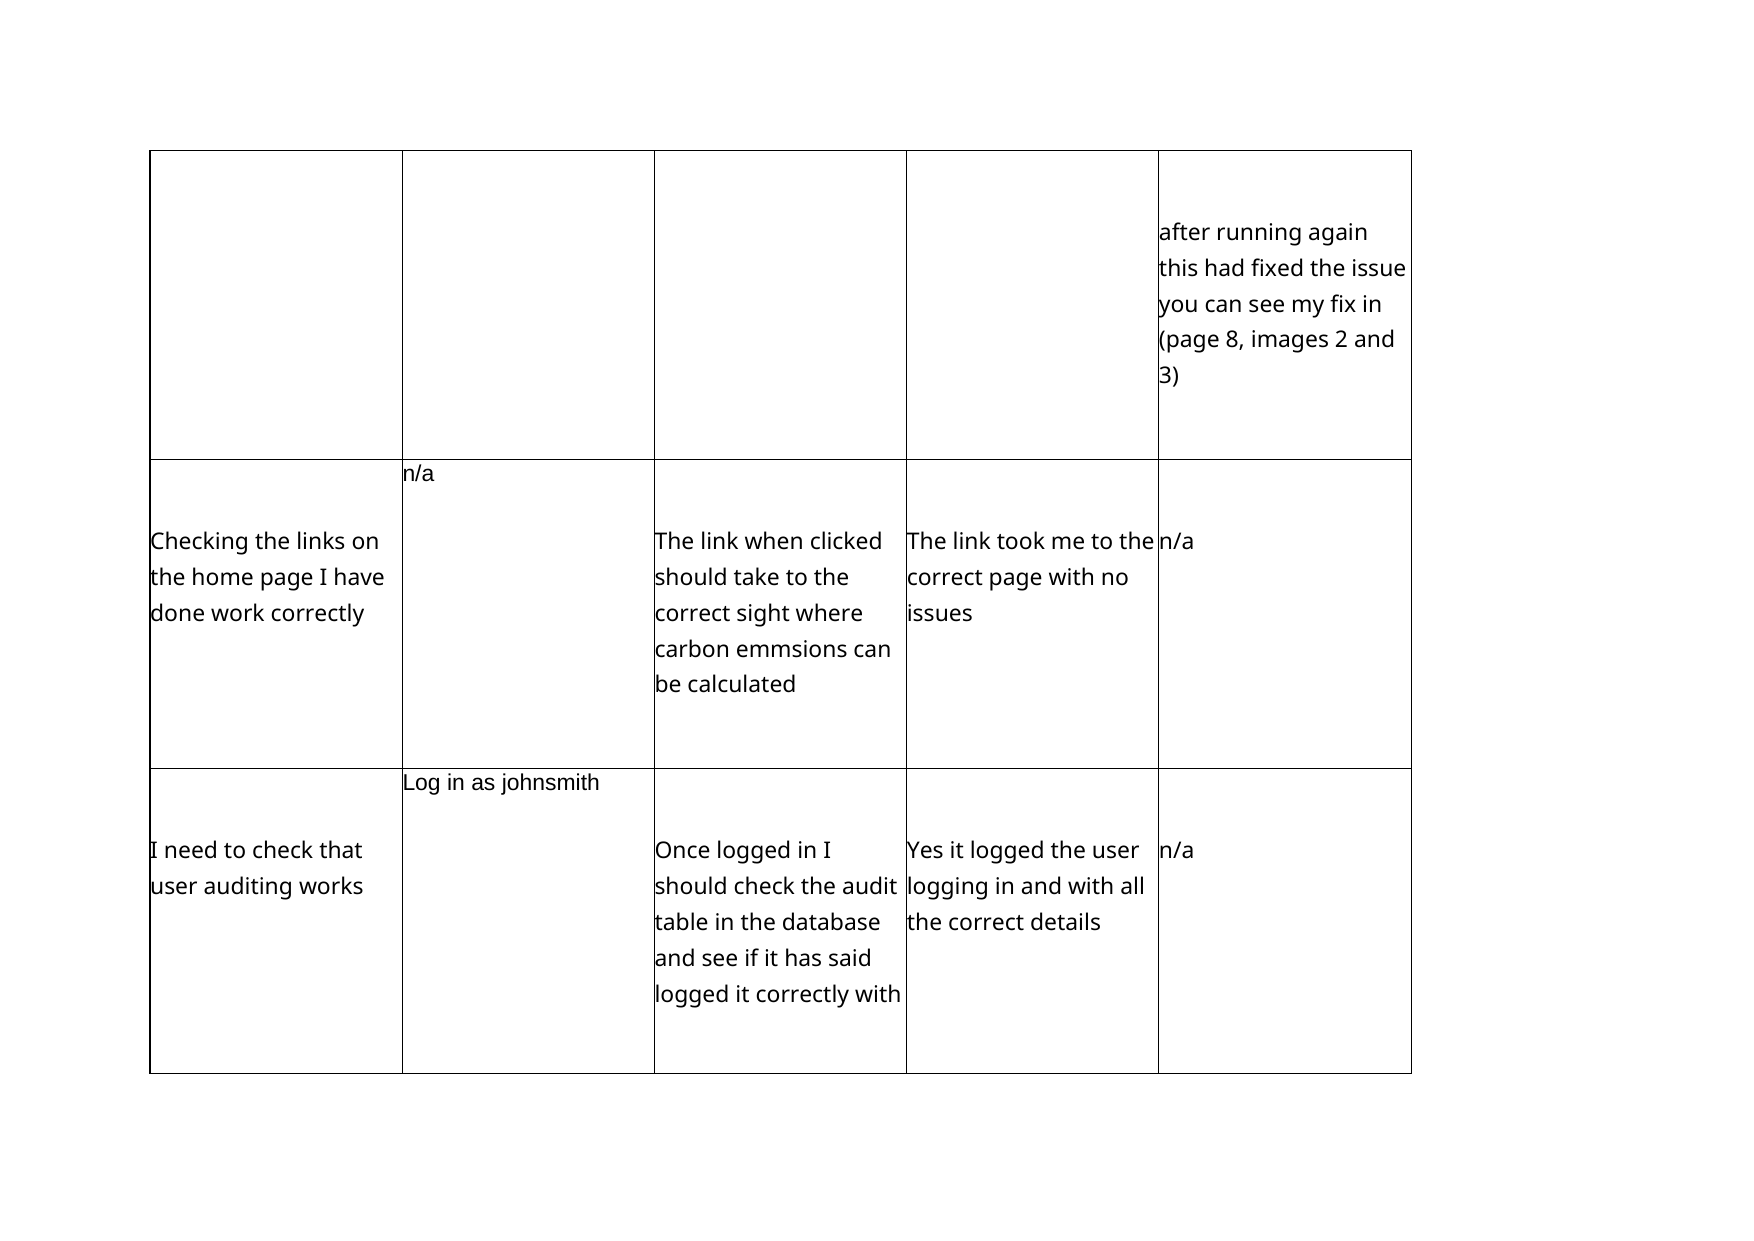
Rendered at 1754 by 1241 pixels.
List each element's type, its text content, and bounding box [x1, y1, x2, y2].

table_cell after running again this had fixed the issue you can see my fix in (page 8, images 2 and 3) [1159, 151, 1411, 459]
table_cell I need to check that user auditing works [151, 769, 402, 1073]
table_cell Checking the links on the home page I have done work correctly [151, 460, 402, 768]
table_cell Yes it logged the user logging in and with all the correct details [907, 769, 1158, 1073]
table_cell n/a [403, 460, 654, 768]
table_cell The link when clicked should take to the correct sight where carbon emmsions can be calculated [655, 460, 906, 768]
table_cell [151, 151, 402, 459]
table_cell n/a [1159, 460, 1411, 768]
table_cell The link took me to the correct page with no issues [907, 460, 1158, 768]
table_cell Log in as johnsmith [403, 769, 654, 1073]
table_cell n/a [1159, 769, 1411, 1073]
table_cell [907, 151, 1158, 459]
table_cell [655, 151, 906, 459]
table_cell [403, 151, 654, 459]
table_cell Once logged in I should check the audit table in the database and see if it has said logged it correctly with [655, 769, 906, 1073]
